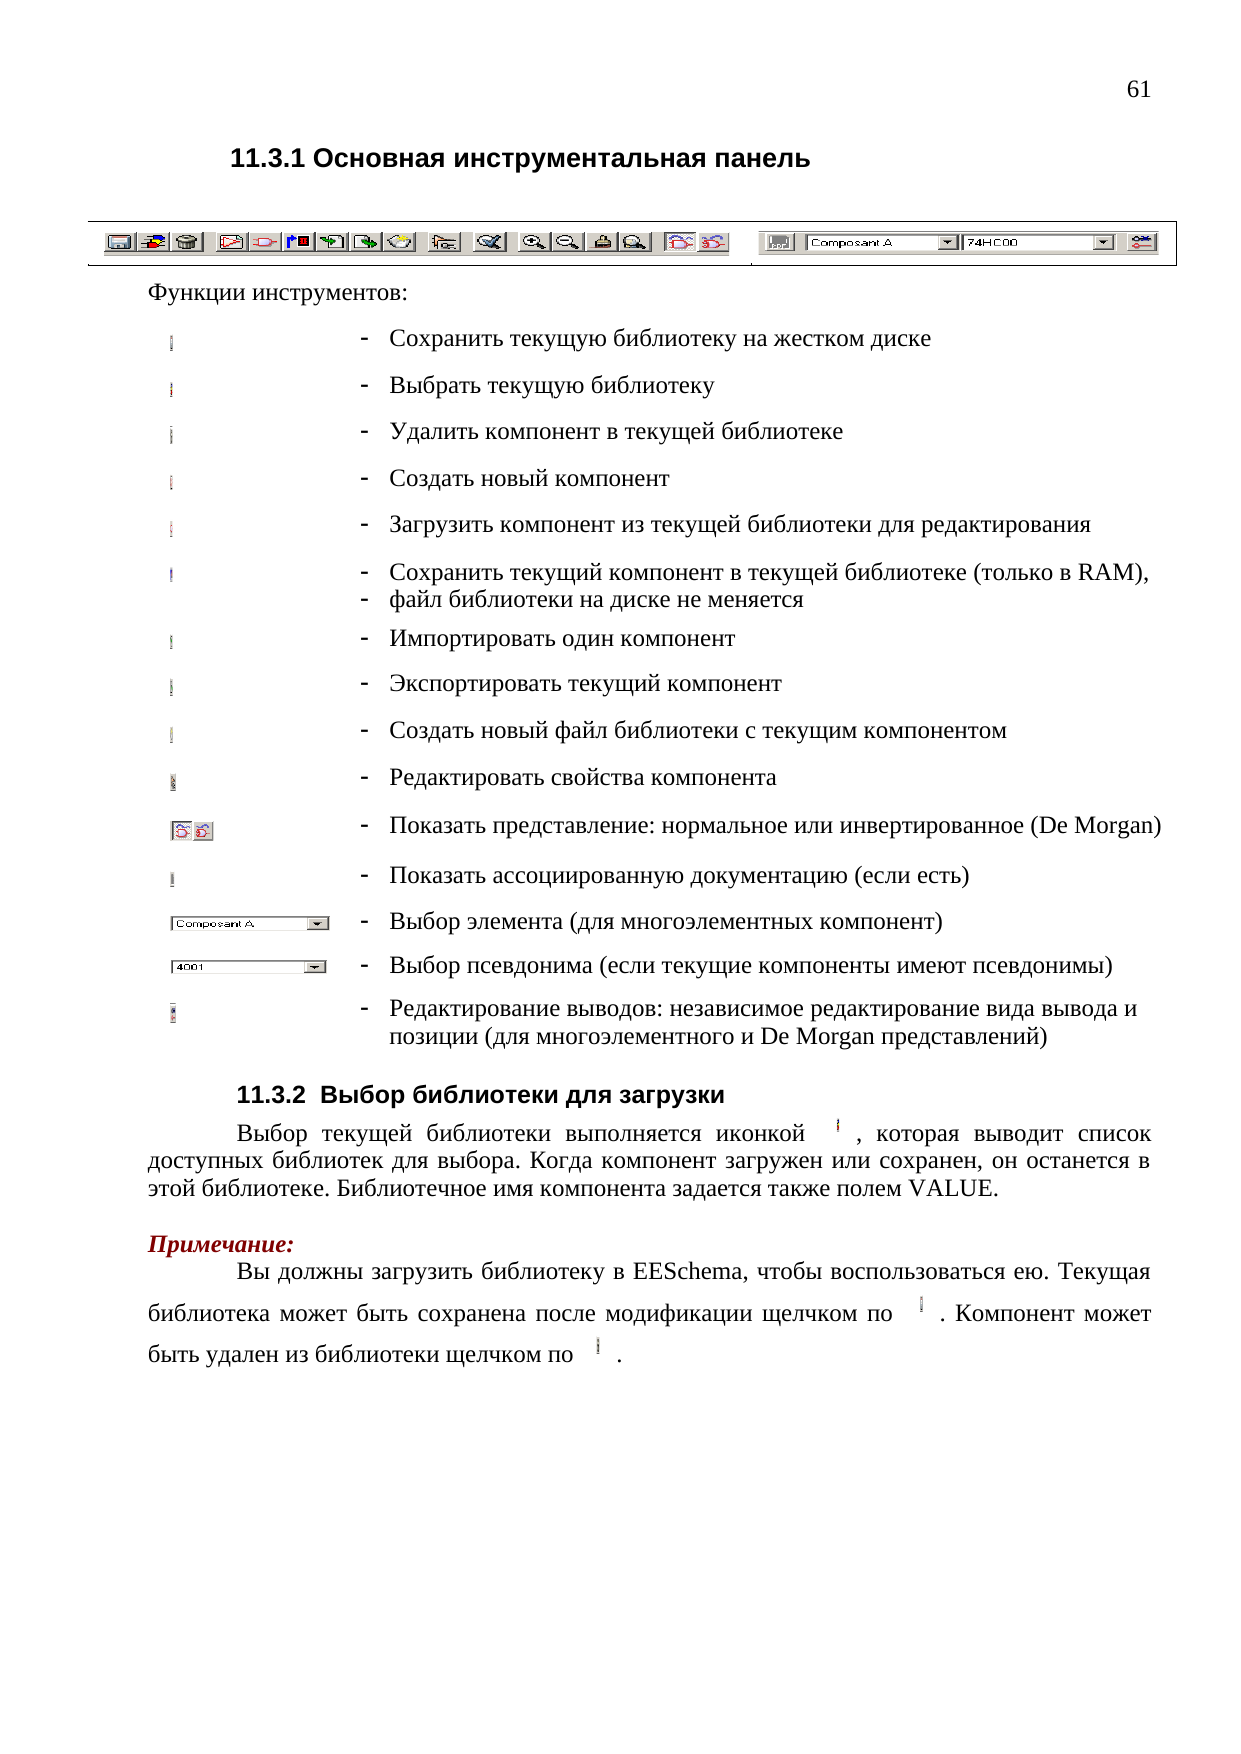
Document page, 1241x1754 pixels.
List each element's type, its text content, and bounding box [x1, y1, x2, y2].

table_header [148, 318, 354, 366]
table_cell Выбор псевдонима (если текущие компоненты имеют псевдонимы) [355, 945, 1172, 988]
picture [170, 916, 332, 931]
table_cell [148, 619, 354, 663]
table_cell [148, 989, 354, 1055]
picture [596, 1335, 600, 1354]
table_cell Редактировать свойства компонента [355, 758, 1172, 805]
table_cell Создать новый компонент [355, 459, 1172, 504]
table_cell [148, 945, 354, 988]
table_cell [148, 366, 354, 411]
picture [170, 960, 329, 974]
table_cell Показать ассоциированную документацию (если есть) [355, 855, 1172, 901]
table_cell Загрузить компонент из текущей библиотеки для редактирования [355, 505, 1172, 552]
table_cell [148, 411, 354, 459]
table_cell [148, 805, 354, 855]
table_cell [148, 505, 354, 552]
table_cell [148, 663, 354, 710]
table_cell [148, 855, 354, 901]
picture [758, 231, 1159, 255]
table_cell [148, 710, 354, 758]
table_cell [148, 552, 354, 619]
table_cell Сохранить текущий компонент в текущей библиотеке (только в RAM), файл библиотеки на диске не меняется [355, 552, 1172, 619]
picture [170, 1003, 176, 1023]
picture [170, 772, 176, 791]
table_cell [148, 758, 354, 805]
picture [170, 820, 214, 841]
picture [170, 870, 175, 887]
subtitle Основная инструментальная панель [230, 143, 1152, 173]
table_cell Выбрать текущую библиотеку [355, 366, 1172, 411]
table_cell Выбор элемента (для многоэлементных компонент) [355, 901, 1172, 945]
text Выбор текущей библиотеки выполняется иконкой , которая выводит список доступных библиотек для выбора. Когда компонент загружен или сохранен, он останется в этой библиотеке. Библиотечное имя компонента задается также полем VALUE. [148, 1108, 1152, 1202]
text Примечание: [148, 1230, 1152, 1257]
table_cell Экспортировать текущий компонент [355, 663, 1172, 710]
table_cell Редактирование выводов: независимое редактирование вида вывода и позиции (для многоэлементного и De Morgan представлений) [355, 989, 1172, 1055]
table_cell Удалить компонент в текущей библиотеке [355, 411, 1172, 459]
table_cell [148, 459, 354, 504]
picture [104, 231, 730, 256]
text Вы должны загрузить библиотеку в EESchema, чтобы воспользоваться ею. Текущая библиотека может быть сохранена после модификации щелчком по . Компонент может быть удален из библиотеки щелчком по . [148, 1257, 1152, 1368]
table_cell Импортировать один компонент [355, 619, 1172, 663]
subtitle Выбор библиотеки для загрузки [148, 1080, 1152, 1108]
table_header [746, 222, 751, 264]
table_cell Показать представление: нормальное или инвертированное (De Morgan) [355, 805, 1172, 855]
table_header Сохранить текущую библиотеку на жестком диске [355, 318, 1172, 366]
text Функции инструментов: [148, 278, 1152, 306]
table_cell [148, 901, 354, 945]
table_cell Создать новый файл библиотеки с текущим компонентом [355, 710, 1172, 758]
